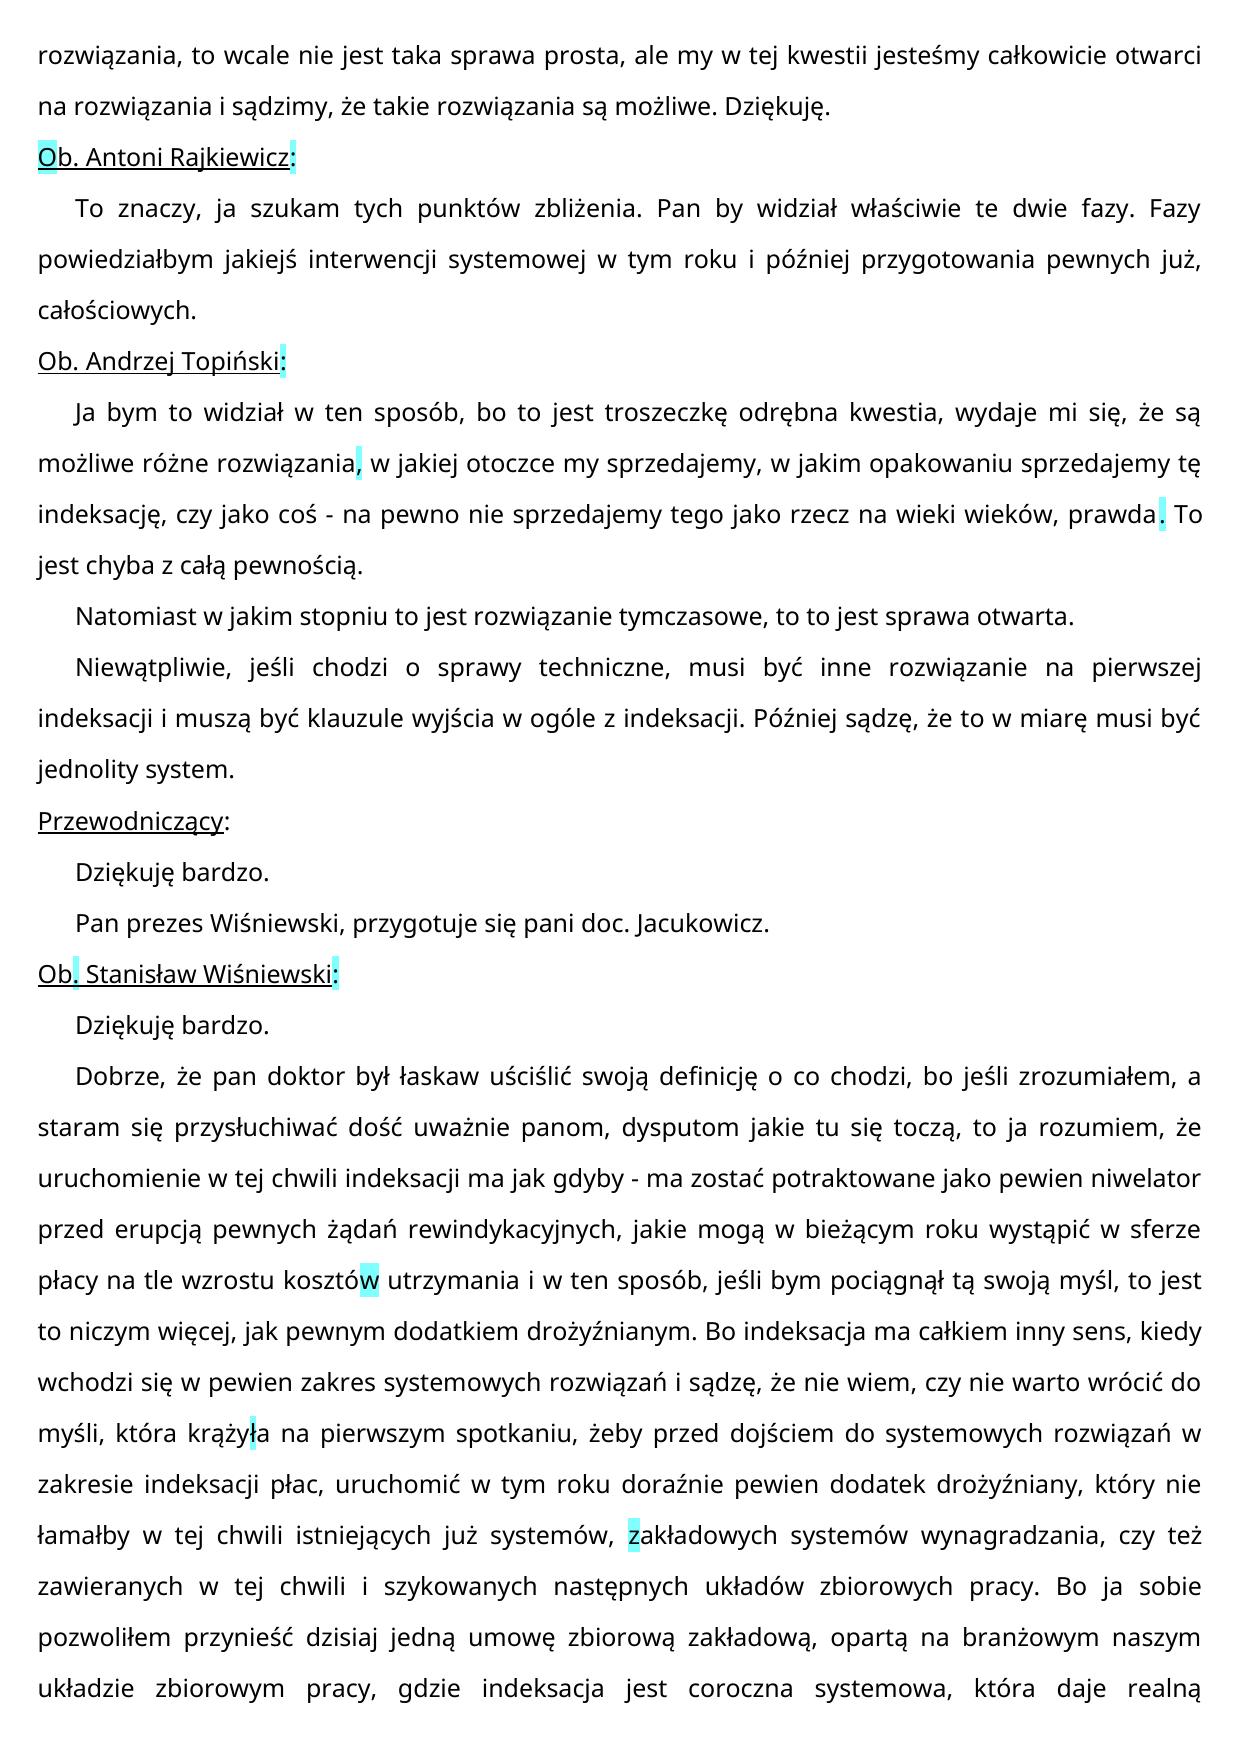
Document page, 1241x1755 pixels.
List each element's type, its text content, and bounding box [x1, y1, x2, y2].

text rozwiązania, to wcale nie jest taka sprawa prosta, ale my w tej kwestii jesteśmy całkowicie otwarci na rozwiązania i sądzimy, że takie rozwiązania są możliwe. Dziękuję. [37, 37, 1203, 123]
text Dobrze, że pan doktor był łaskaw uściślić swoją definicję o co chodzi, bo jeśli zrozumiałem, a staram się przysłuchiwać dość uważnie panom, dysputom jakie tu się toczą, to ja rozumiem, że uruchomienie w tej chwili indeksacji ma jak gdyby - ma zostać potraktowane jako pewien niwelator przed erupcją pewnych żądań rewindykacyjnych, jakie mogą w bieżącym roku wystąpić w sferze płacy na tle wzrostu kosztów utrzymania i w ten sposób, jeśli bym pociągnął tą swoją myśl, to jest to niczym więcej, jak pewnym dodatkiem drożyźnianym. Bo indeksacja ma całkiem inny sens, kiedy wchodzi się w pewien zakres systemowych rozwiązań i sądzę, że nie wiem, czy nie warto wrócić do myśli, która krążyła na pierwszym spotkaniu, żeby przed dojściem do systemowych rozwiązań w zakresie indeksacji płac, uruchomić w tym roku doraźnie pewien dodatek drożyźniany, który nie łamałby w tej chwili istniejących już systemów, zakładowych systemów wynagradzania, czy też zawieranych w tej chwili i szykowanych następnych układów zbiorowych pracy. Bo ja sobie pozwoliłem przynieść dzisiaj jedną umowę zbiorową zakładową, opartą na branżowym naszym układzie zbiorowym pracy, gdzie indeksacja jest coroczna systemowa, która daje realną [37, 1058, 1203, 1705]
text Dziękuję bardzo. [37, 854, 1203, 888]
text Natomiast w jakim stopniu to jest rozwiązanie tymczasowe, to to jest sprawa otwarta. [37, 599, 1203, 633]
text To znaczy, ja szukam tych punktów zbliżenia. Pan by widział właściwie te dwie fazy. Fazy powiedziałbym jakiejś interwencji systemowej w tym roku i później przygotowania pewnych już, całościowych. [37, 191, 1203, 327]
text Ob. Andrzej Topiński: [37, 344, 1203, 378]
text Ob. Stanisław Wiśniewski: [37, 956, 1203, 990]
text Dziękuję bardzo. [37, 1007, 1203, 1041]
text Pan prezes Wiśniewski, przygotuje się pani doc. Jacukowicz. [37, 905, 1203, 939]
text Ja bym to widział w ten sposób, bo to jest troszeczkę odrębna kwestia, wydaje mi się, że są możliwe różne rozwiązania, w jakiej otoczce my sprzedajemy, w jakim opakowaniu sprzedajemy tę indeksację, czy jako coś - na pewno nie sprzedajemy tego jako rzecz na wieki wieków, prawda. To jest chyba z całą pewnością. [37, 395, 1203, 582]
text Przewodniczący: [37, 803, 1203, 837]
text Ob. Antoni Rajkiewicz: [37, 139, 1203, 174]
text Niewątpliwie, jeśli chodzi o sprawy techniczne, musi być inne rozwiązanie na pierwszej indeksacji i muszą być klauzule wyjścia w ogóle z indeksacji. Później sądzę, że to w miarę musi być jednolity system. [37, 650, 1203, 786]
